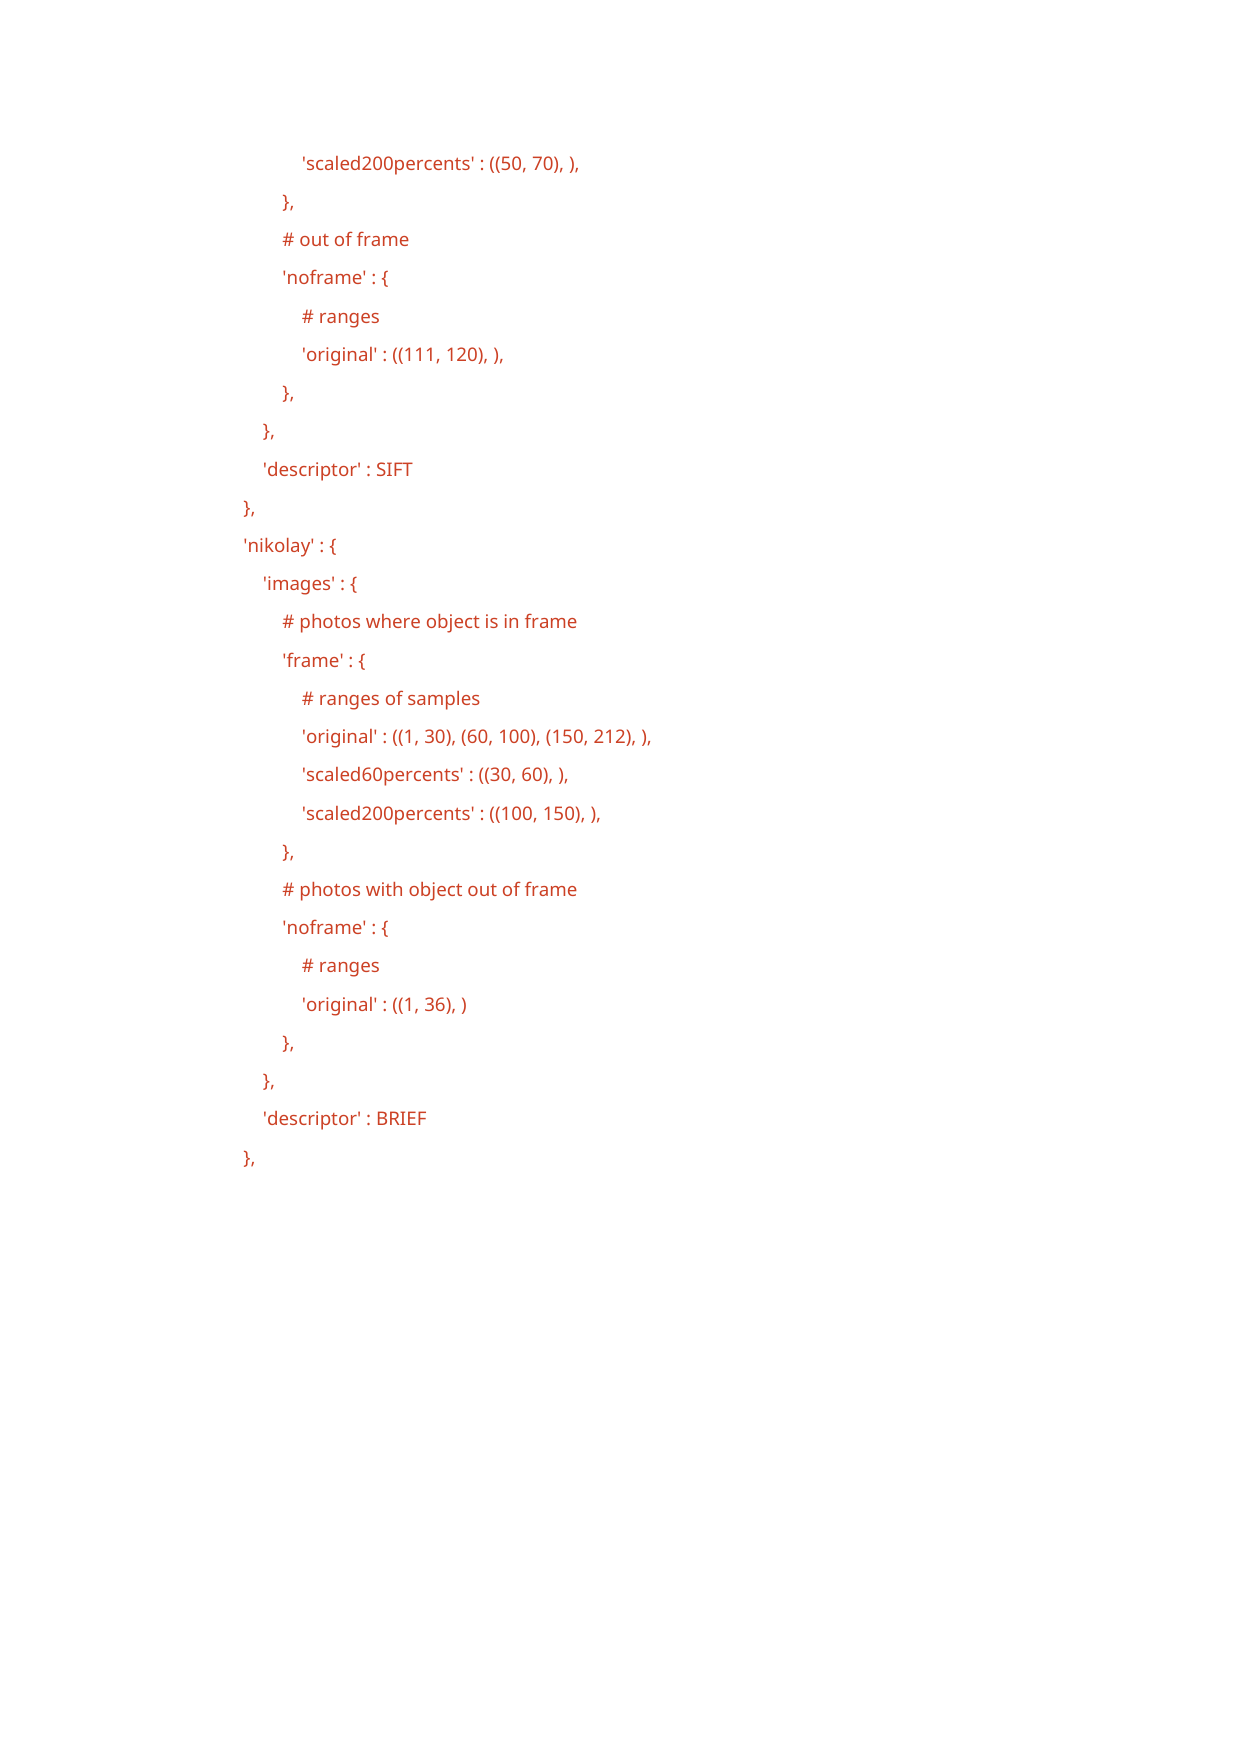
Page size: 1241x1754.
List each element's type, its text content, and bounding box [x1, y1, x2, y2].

text }, [150, 418, 1090, 443]
text 'scaled200percents' : ((100, 150), ), [150, 800, 1090, 825]
text }, [150, 379, 1090, 405]
text }, [150, 1144, 1090, 1169]
text # ranges [150, 303, 1090, 328]
text }, [150, 838, 1090, 864]
text 'scaled200percents' : ((50, 70), ), [150, 150, 1090, 176]
text }, [150, 1029, 1090, 1055]
text # photos with object out of frame [150, 876, 1090, 902]
text 'original' : ((1, 36), ) [150, 991, 1090, 1017]
text 'images' : { [150, 571, 1090, 596]
text # ranges of samples [150, 685, 1090, 711]
text }, [150, 494, 1090, 519]
text 'noframe' : { [150, 265, 1090, 290]
text 'descriptor' : SIFT [150, 456, 1090, 481]
text # photos where object is in frame [150, 609, 1090, 634]
text # out of frame [150, 226, 1090, 252]
text 'scaled60percents' : ((30, 60), ), [150, 762, 1090, 787]
text }, [150, 188, 1090, 214]
text 'descriptor' : BRIEF [150, 1106, 1090, 1131]
text 'nikolay' : { [150, 532, 1090, 558]
text 'original' : ((1, 30), (60, 100), (150, 212), ), [150, 723, 1090, 749]
text 'original' : ((111, 120), ), [150, 341, 1090, 367]
text # ranges [150, 953, 1090, 978]
text 'noframe' : { [150, 914, 1090, 940]
text 'frame' : { [150, 647, 1090, 672]
text }, [150, 1067, 1090, 1093]
